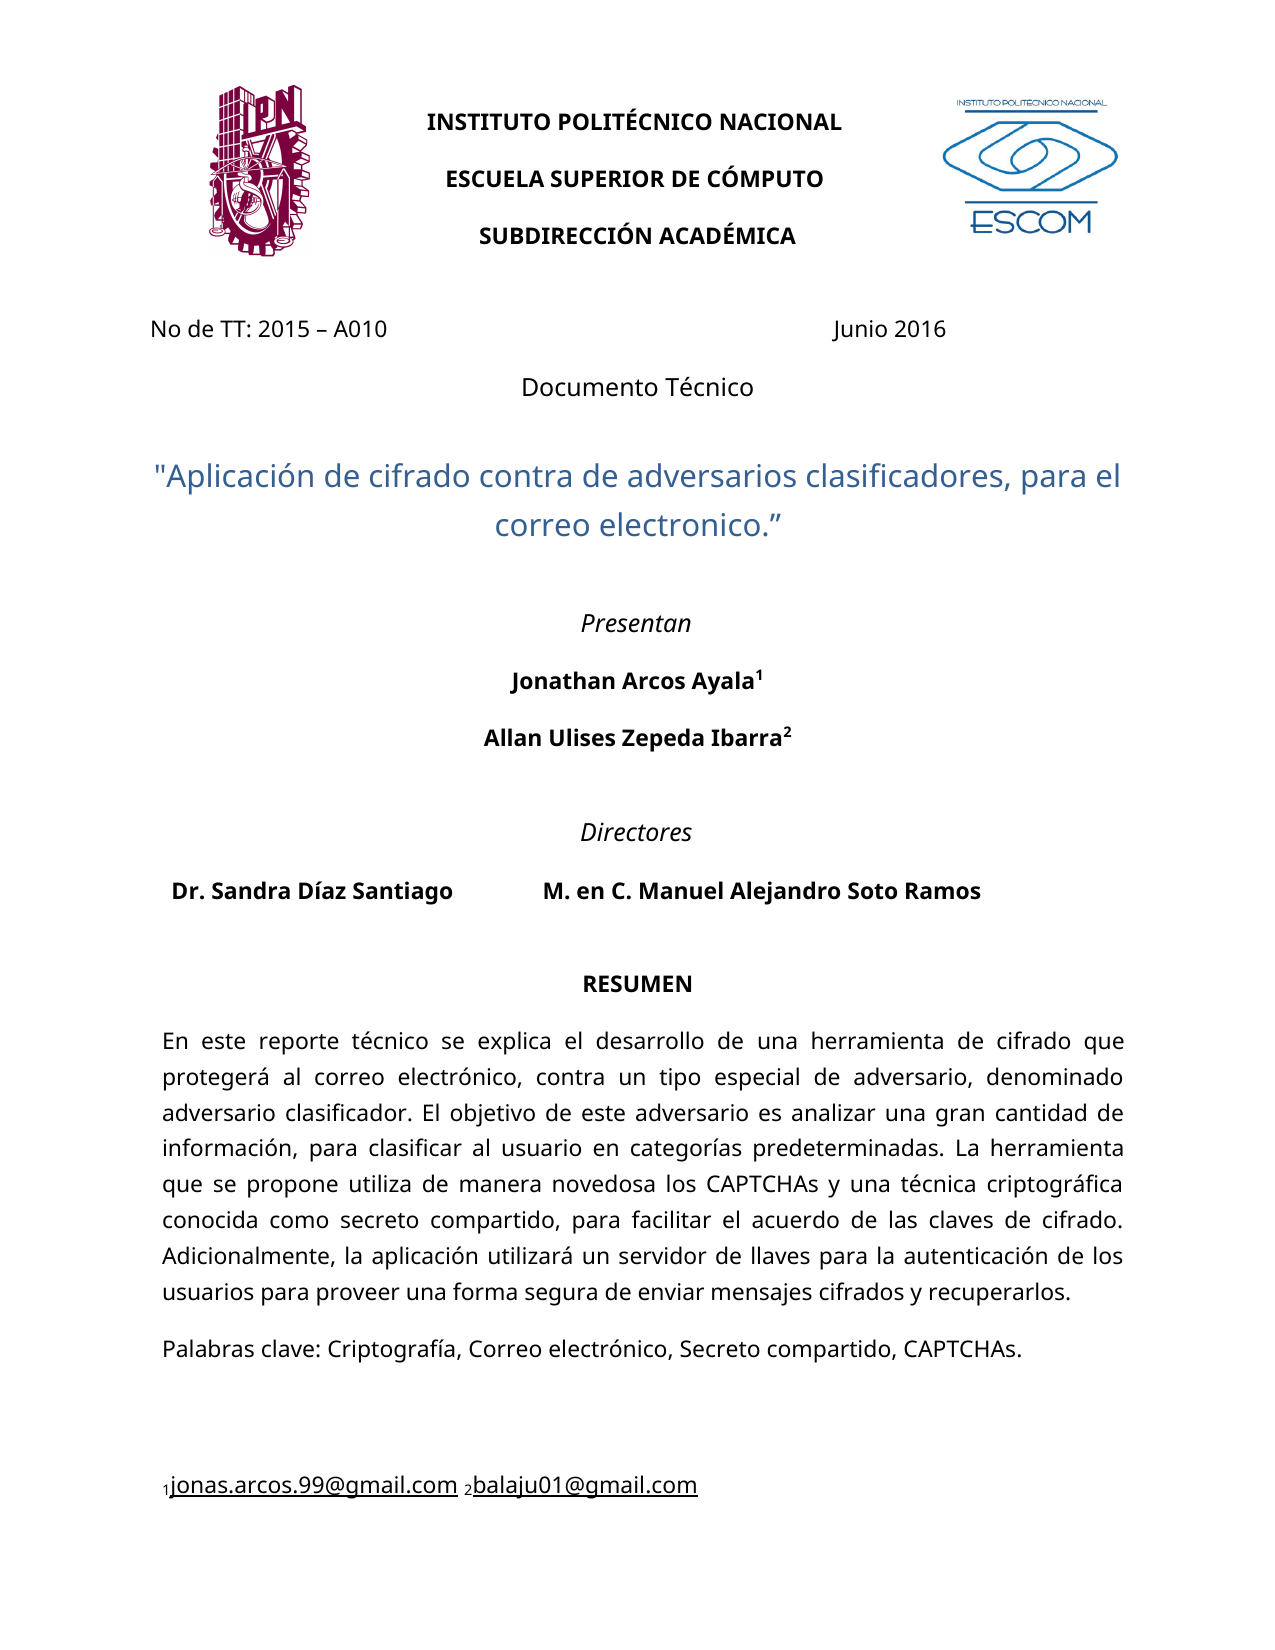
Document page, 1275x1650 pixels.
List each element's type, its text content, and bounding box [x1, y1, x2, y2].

text Palabras clave: Criptografía, Correo electrónico, Secreto compartido, CAPTCHAs. [162, 1333, 1125, 1364]
text Dr. Sandra Díaz Santiago M. en C. Manuel Alejandro Soto Ramos [165, 875, 1125, 906]
text No de TT: 2015 – A010 Junio 2016 [150, 277, 1125, 344]
picture [928, 98, 1129, 236]
text INSTITUTO POLITÉCNICO NACIONAL [314, 106, 928, 137]
text Allan Ulises Zepeda Ibarra2 [150, 722, 1125, 753]
text Directores [150, 779, 1125, 849]
text [150, 163, 205, 194]
subtitle "Aplicación de cifrado contra de adversarios clasificadores, para el correo electronico.” [150, 454, 1125, 546]
text SUBDIRECCIÓN ACADÉMICA [314, 220, 1125, 251]
text [150, 106, 205, 137]
text Presentan [150, 605, 1125, 639]
text Documento Técnico [150, 369, 1125, 403]
text Jonathan Arcos Ayala1 [150, 665, 1125, 696]
text [150, 220, 205, 251]
text RESUMEN [150, 932, 1125, 999]
picture [205, 81, 314, 260]
text ESCUELA SUPERIOR DE CÓMPUTO [314, 163, 928, 194]
text En este reporte técnico se explica el desarrollo de una herramienta de cifrado que protegerá al correo electrónico, contra un tipo especial de adversario, denominado adversario clasificador. El objetivo de este adversario es analizar una gran cantidad de información, para clasificar al usuario en categorías predeterminadas. La herramienta que se propone utiliza de manera novedosa los CAPTCHAs y una técnica criptográfica conocida como secreto compartido, para facilitar el acuerdo de las claves de cifrado. Adicionalmente, la aplicación utilizará un servidor de llaves para la autenticación de los usuarios para proveer una forma segura de enviar mensajes cifrados y recuperarlos. [162, 1024, 1125, 1307]
